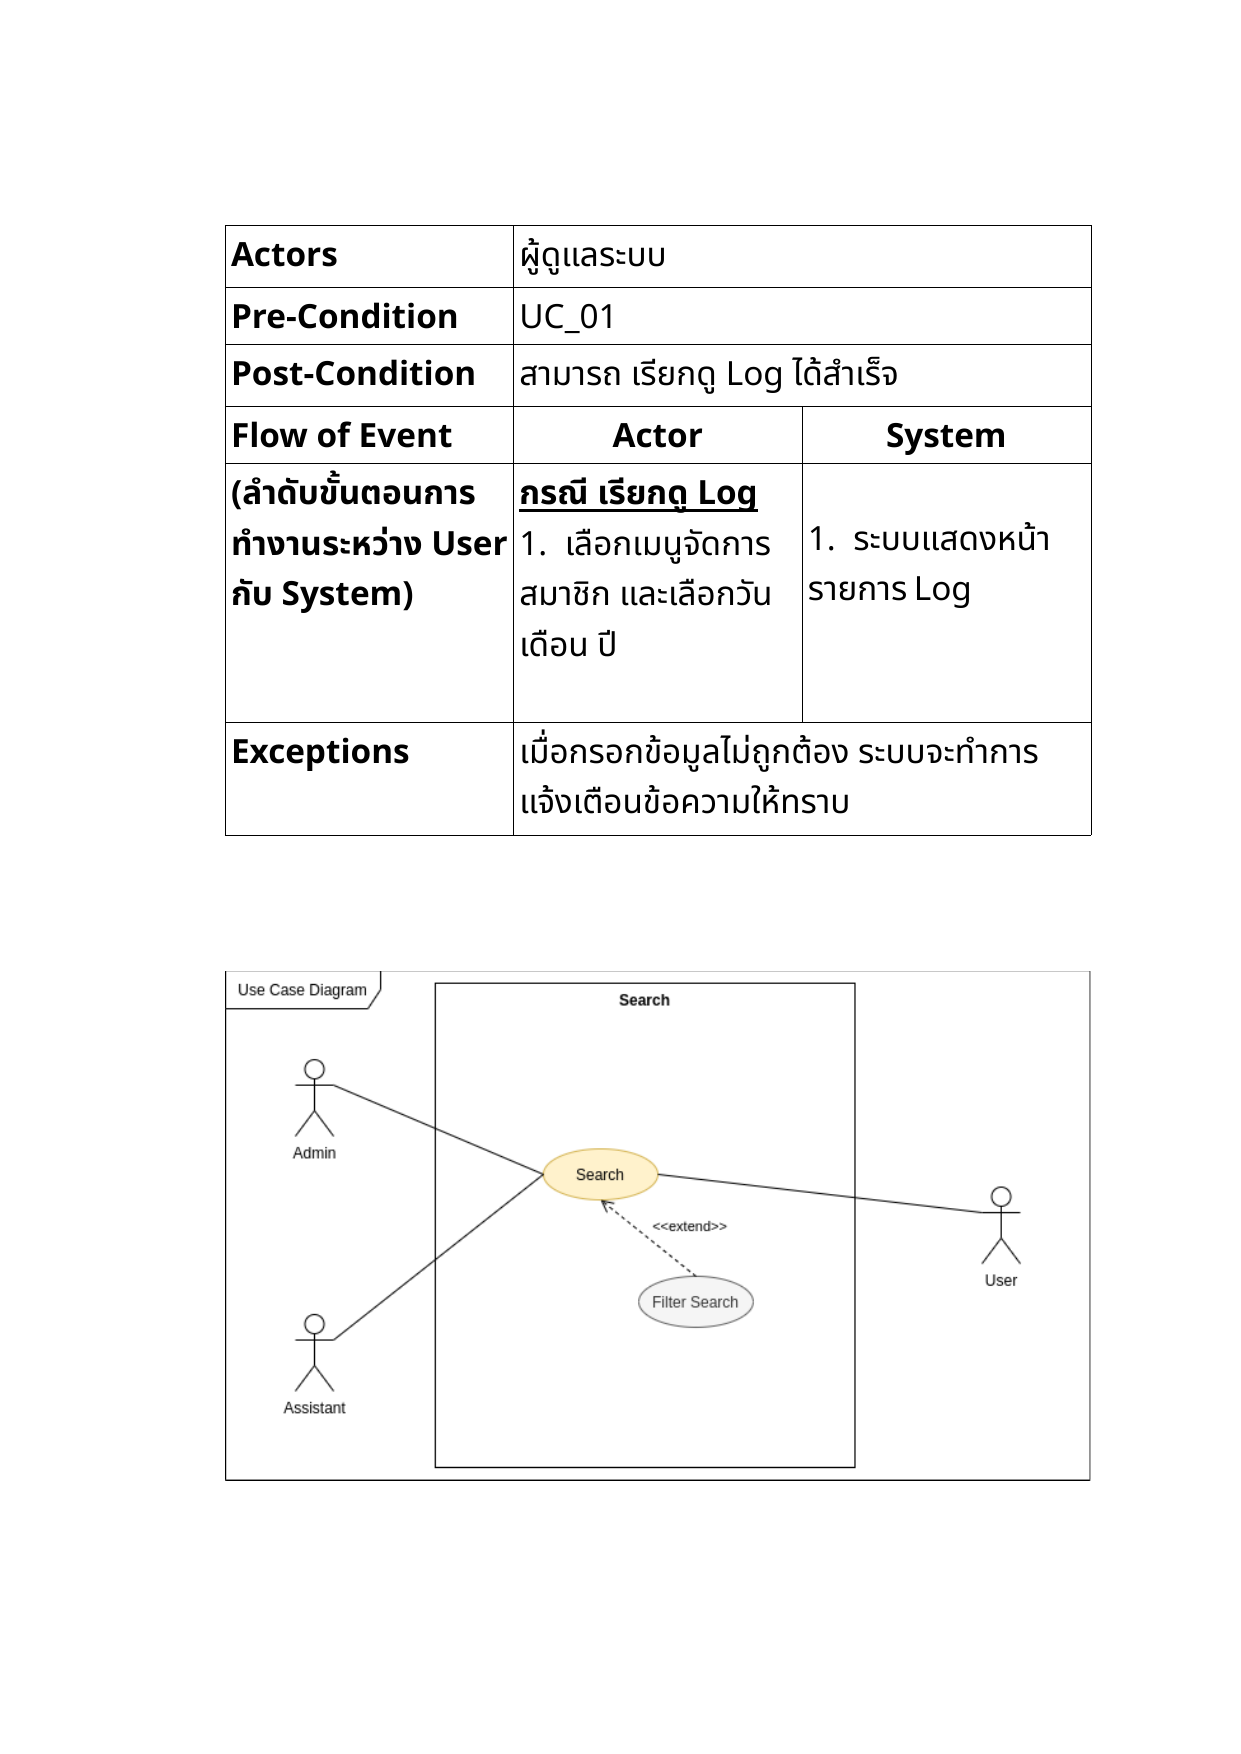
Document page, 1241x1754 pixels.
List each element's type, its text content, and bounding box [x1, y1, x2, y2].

table_cell (ลำดับขั้นตอนการ ทำงานระหว่าง User กับ System) [226, 464, 513, 722]
table_cell Pre-Condition [226, 288, 513, 344]
table_cell ผู้ดูแลระบบ [514, 226, 1091, 287]
table_cell เมื่อกรอกข้อมูลไม่ถูกต้อง ระบบจะทำการแจ้งเตือนข้อความให้ทราบ [514, 723, 1091, 834]
table_cell กรณี เรียกดู Log 1. เลือกเมนูจัดการสมาชิก และเลือกวัน เดือน ปี [514, 464, 802, 722]
table_cell Exceptions [226, 723, 513, 834]
table_cell Post-Condition [226, 345, 513, 406]
table_cell 1. ระบบแสดงหน้ารายการLog [803, 464, 1091, 722]
table_cell System [803, 407, 1091, 463]
table_cell Actor [514, 407, 802, 463]
picture [225, 971, 1091, 1481]
table_cell Actors [226, 226, 513, 287]
table_cell สามารถ เรียกดู Log ได้สำเร็จ [514, 345, 1091, 406]
table_cell Flow of Event [226, 407, 513, 463]
table_cell UC_01 [514, 288, 1091, 344]
